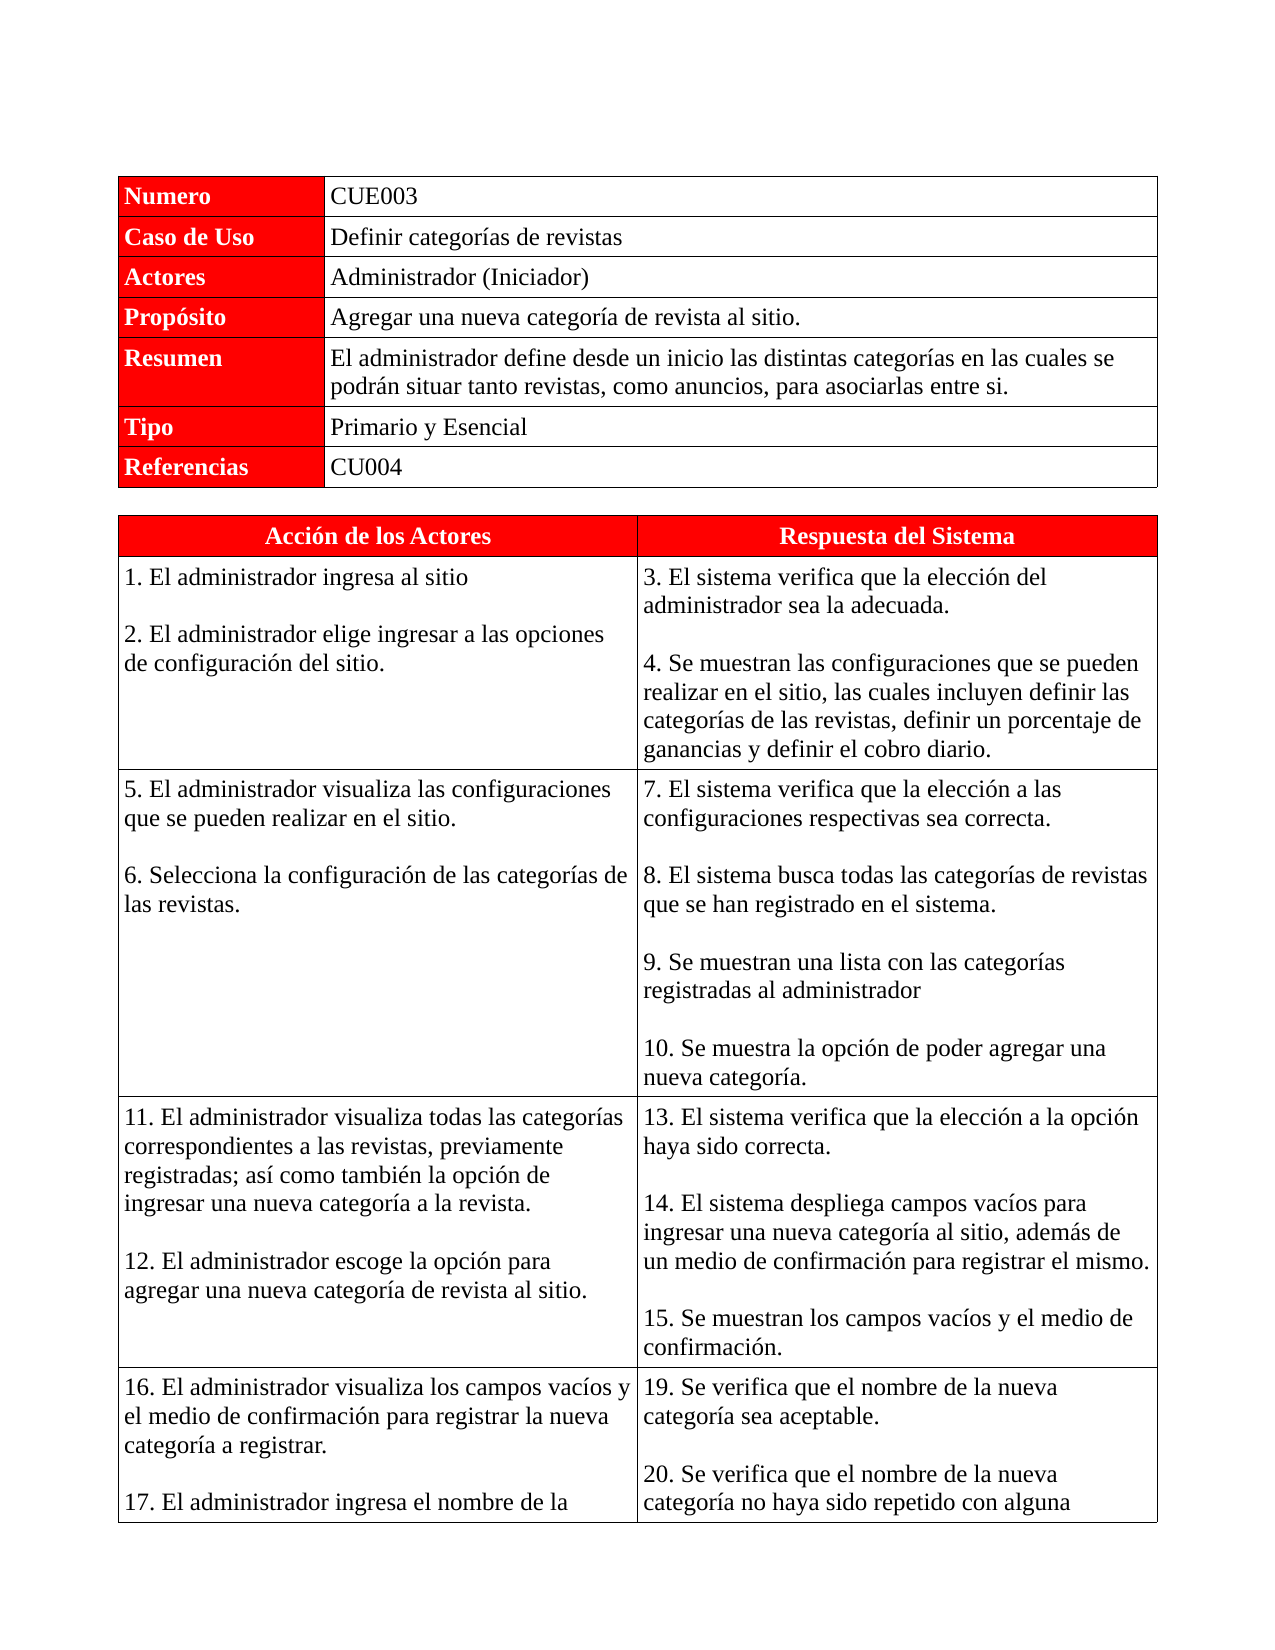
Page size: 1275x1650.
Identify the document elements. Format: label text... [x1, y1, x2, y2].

table_cell 16. El administrador visualiza los campos vacíos y el medio de confirmación para registrar la nueva categoría a registrar. 17. El administrador ingresa el nombre de la [119, 1368, 637, 1522]
table_cell 3. El sistema verifica que la elección del administrador sea la adecuada. 4. Se muestran las configuraciones que se pueden realizar en el sitio, las cuales incluyen definir las categorías de las revistas, definir un porcentaje de ganancias y definir el cobro diario. [638, 557, 1157, 768]
table_header Acción de los Actores [119, 516, 637, 556]
table_cell 1. El administrador ingresa al sitio 2. El administrador elige ingresar a las opciones de configuración del sitio. [119, 557, 637, 768]
table_cell 19. Se verifica que el nombre de la nueva categoría sea aceptable. 20. Se verifica que el nombre de la nueva categoría no haya sido repetido con alguna [638, 1368, 1157, 1522]
table_header Numero [119, 177, 324, 216]
table_cell 5. El administrador visualiza las configuraciones que se pueden realizar en el sitio. 6. Selecciona la configuración de las categorías de las revistas. [119, 770, 637, 1096]
table_cell Agregar una nueva categoría de revista al sitio. [325, 298, 1157, 337]
table_header CUE003 [325, 177, 1157, 216]
table_cell CU004 [325, 447, 1157, 487]
table_cell Actores [119, 257, 324, 297]
table_cell Administrador (Iniciador) [325, 257, 1157, 297]
table_cell Primario y Esencial [325, 407, 1157, 446]
table_cell Propósito [119, 298, 324, 337]
table_header Respuesta del Sistema [638, 516, 1157, 556]
table_cell 7. El sistema verifica que la elección a las configuraciones respectivas sea correcta. 8. El sistema busca todas las categorías de revistas que se han registrado en el sistema. 9. Se muestran una lista con las categorías registradas al administrador 10. Se muestra la opción de poder agregar una nueva categoría. [638, 770, 1157, 1096]
table_cell Tipo [119, 407, 324, 446]
table_cell Resumen [119, 338, 324, 406]
table_cell El administrador define desde un inicio las distintas categorías en las cuales se podrán situar tanto revistas, como anuncios, para asociarlas entre si. [325, 338, 1157, 406]
table_cell Caso de Uso [119, 217, 324, 256]
table_cell 11. El administrador visualiza todas las categorías correspondientes a las revistas, previamente registradas; así como también la opción de ingresar una nueva categoría a la revista. 12. El administrador escoge la opción para agregar una nueva categoría de revista al sitio. [119, 1097, 637, 1367]
table_cell Definir categorías de revistas [325, 217, 1157, 256]
table_cell 13. El sistema verifica que la elección a la opción haya sido correcta. 14. El sistema despliega campos vacíos para ingresar una nueva categoría al sitio, además de un medio de confirmación para registrar el mismo. 15. Se muestran los campos vacíos y el medio de confirmación. [638, 1097, 1157, 1367]
table_cell Referencias [119, 447, 324, 487]
